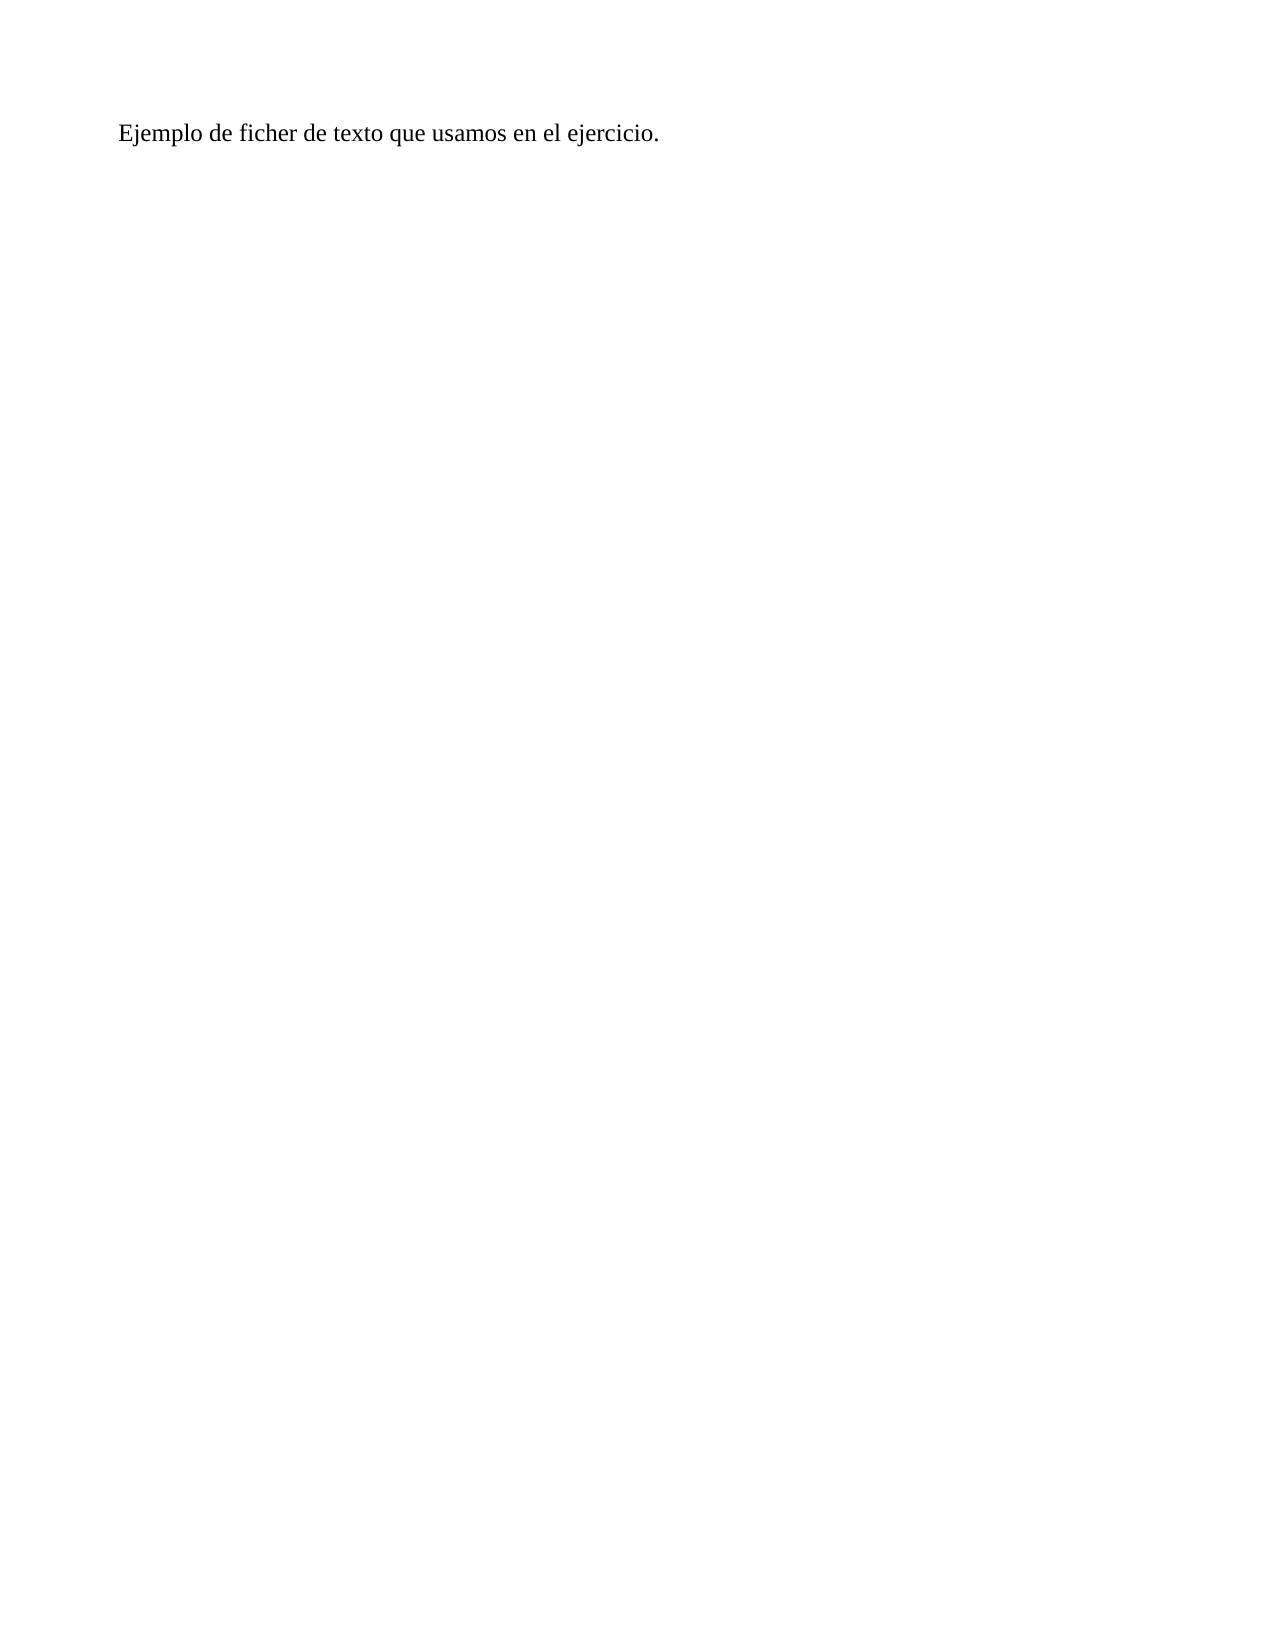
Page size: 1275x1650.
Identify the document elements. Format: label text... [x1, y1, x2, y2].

text Ejemplo de ficher de texto que usamos en el ejercicio. [118, 118, 1157, 147]
